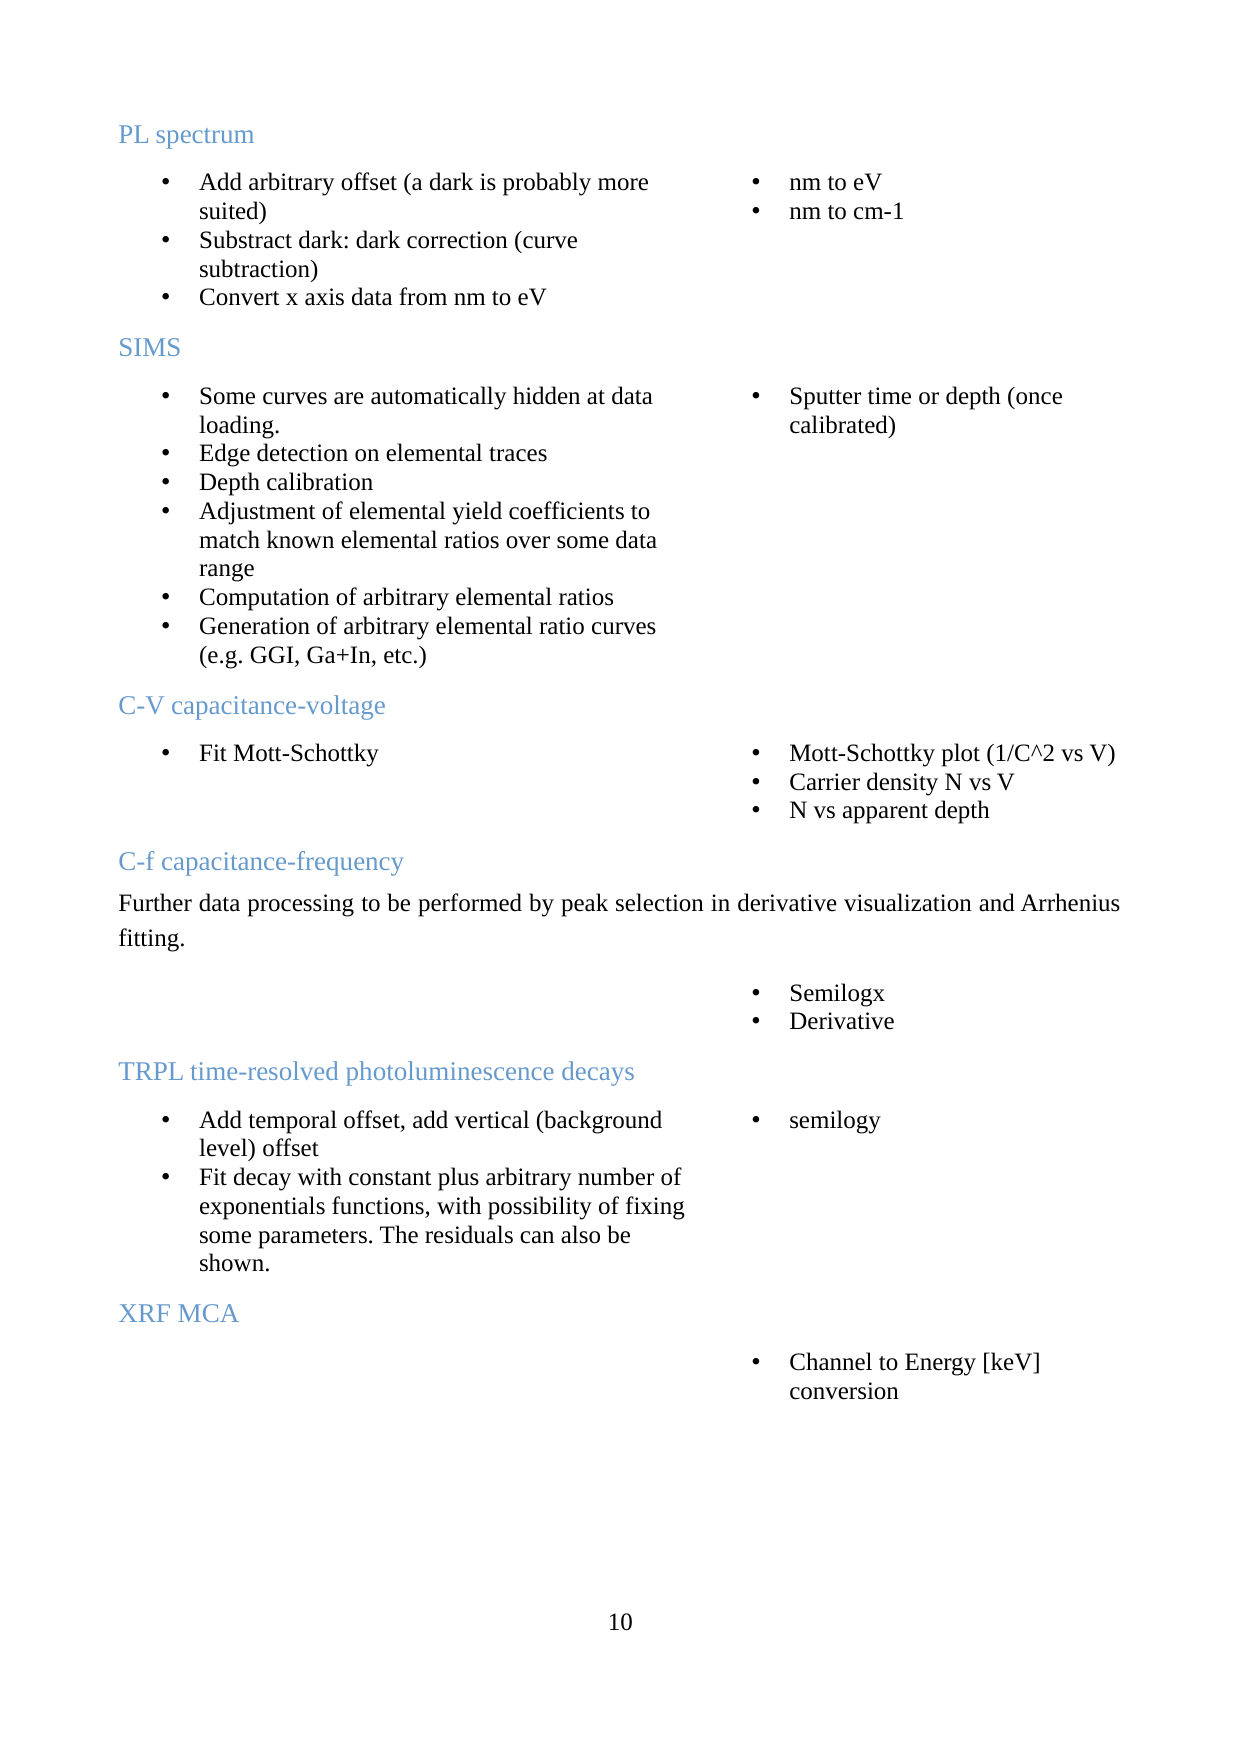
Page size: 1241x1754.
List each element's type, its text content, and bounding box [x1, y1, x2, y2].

table_header [118, 1341, 708, 1410]
table_header Sputter time or depth (once calibrated) [709, 375, 1122, 674]
table_header [118, 972, 708, 1041]
table_header Add arbitrary offset (a dark is probably more suited) Substract dark: dark correction (curve subtraction) Convert x axis data from nm to eV [118, 162, 708, 317]
table_header Channel to Energy [keV] conversion [709, 1341, 1122, 1410]
table_header Mott-Schottky plot (1/C^2 vs V) Carrier density N vs V N vs apparent depth [709, 733, 1122, 830]
table_header nm to eV nm to cm-1 [709, 162, 1122, 317]
text TRPL time-resolved photoluminescence decays [118, 1055, 1122, 1087]
text XRF MCA [118, 1298, 1122, 1329]
table_header Fit Mott-Schottky [118, 733, 708, 830]
text C-f capacitance-frequency [118, 845, 1122, 876]
text PL spectrum [118, 118, 1122, 149]
table_header semilogy [709, 1099, 1122, 1283]
text C-V capacitance-voltage [118, 689, 1122, 720]
text Further data processing to be performed by peak selection in derivative visualization and Arrhenius fitting. [118, 888, 1122, 952]
table_header Add temporal offset, add vertical (background level) offset Fit decay with constant plus arbitrary number of exponentials functions, with possibility of fixing some parameters. The residuals can also be shown. [118, 1099, 708, 1283]
text SIMS [118, 332, 1122, 363]
table_header Some curves are automatically hidden at data loading. Edge detection on elemental traces Depth calibration Adjustment of elemental yield coefficients to match known elemental ratios over some data range Computation of arbitrary elemental ratios Generation of arbitrary elemental ratio curves (e.g. GGI, Ga+In, etc.) [118, 375, 708, 674]
table_header Semilogx Derivative [709, 972, 1122, 1041]
